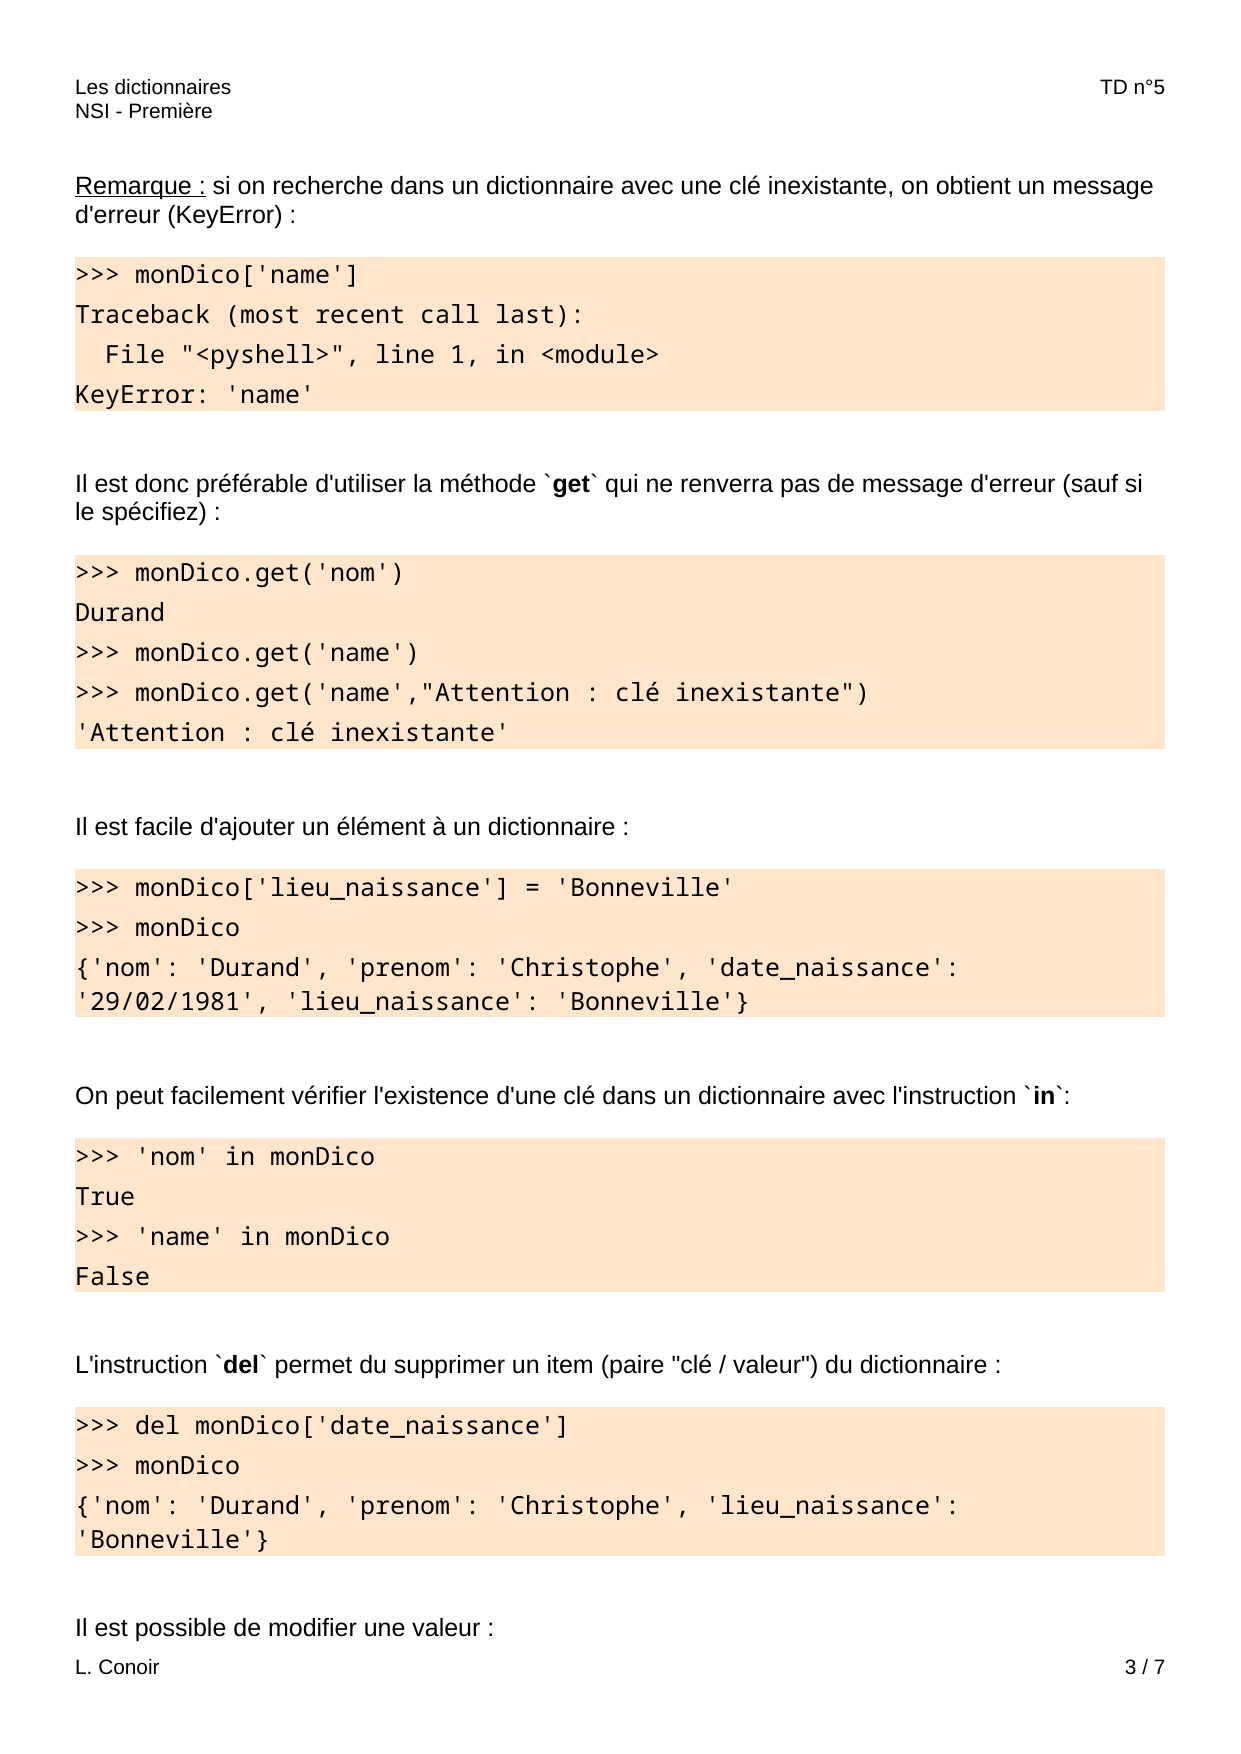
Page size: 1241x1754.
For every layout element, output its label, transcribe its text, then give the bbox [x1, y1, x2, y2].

text Il est facile d'ajouter un élément à un dictionnaire : [75, 812, 1165, 841]
text >>> monDico.get('name') [75, 635, 1165, 669]
text >>> monDico['name'] [75, 257, 1165, 291]
text Traceback (most recent call last): [75, 297, 1165, 331]
text Remarque : si on recherche dans un dictionnaire avec une clé inexistante, on obtient un message d'erreur (KeyError) : [75, 171, 1165, 228]
text L'instruction `del` permet du supprimer un item (paire "clé / valeur") du dictionnaire : [75, 1350, 1165, 1379]
text Il est possible de modifier une valeur : [75, 1613, 1165, 1642]
text >>> monDico.get('name',"Attention : clé inexistante") [75, 675, 1165, 709]
text >>> monDico [75, 1447, 1165, 1481]
text {'nom': 'Durand', 'prenom': 'Christophe', 'date_naissance': '29/02/1981', 'lieu_naissance': 'Bonneville'} [75, 949, 1165, 1017]
text File "<pyshell>", line 1, in <module> [75, 337, 1165, 371]
text True [75, 1178, 1165, 1212]
text On peut facilement vérifier l'existence d'une clé dans un dictionnaire avec l'instruction `in`: [75, 1081, 1165, 1109]
text >>> monDico['lieu_naissance'] = 'Bonneville' [75, 869, 1165, 903]
text Il est donc préférable d'utiliser la méthode `get` qui ne renverra pas de message d'erreur (sauf si le spécifiez) : [75, 469, 1165, 526]
text >>> 'nom' in monDico [75, 1138, 1165, 1172]
text 'Attention : clé inexistante' [75, 715, 1165, 749]
text {'nom': 'Durand', 'prenom': 'Christophe', 'lieu_naissance': 'Bonneville'} [75, 1487, 1165, 1556]
text KeyError: 'name' [75, 377, 1165, 411]
text >>> 'name' in monDico [75, 1218, 1165, 1252]
text >>> monDico [75, 909, 1165, 943]
text >>> del monDico['date_naissance'] [75, 1407, 1165, 1441]
text >>> monDico.get('nom') [75, 555, 1165, 589]
text False [75, 1258, 1165, 1292]
text Durand [75, 595, 1165, 629]
